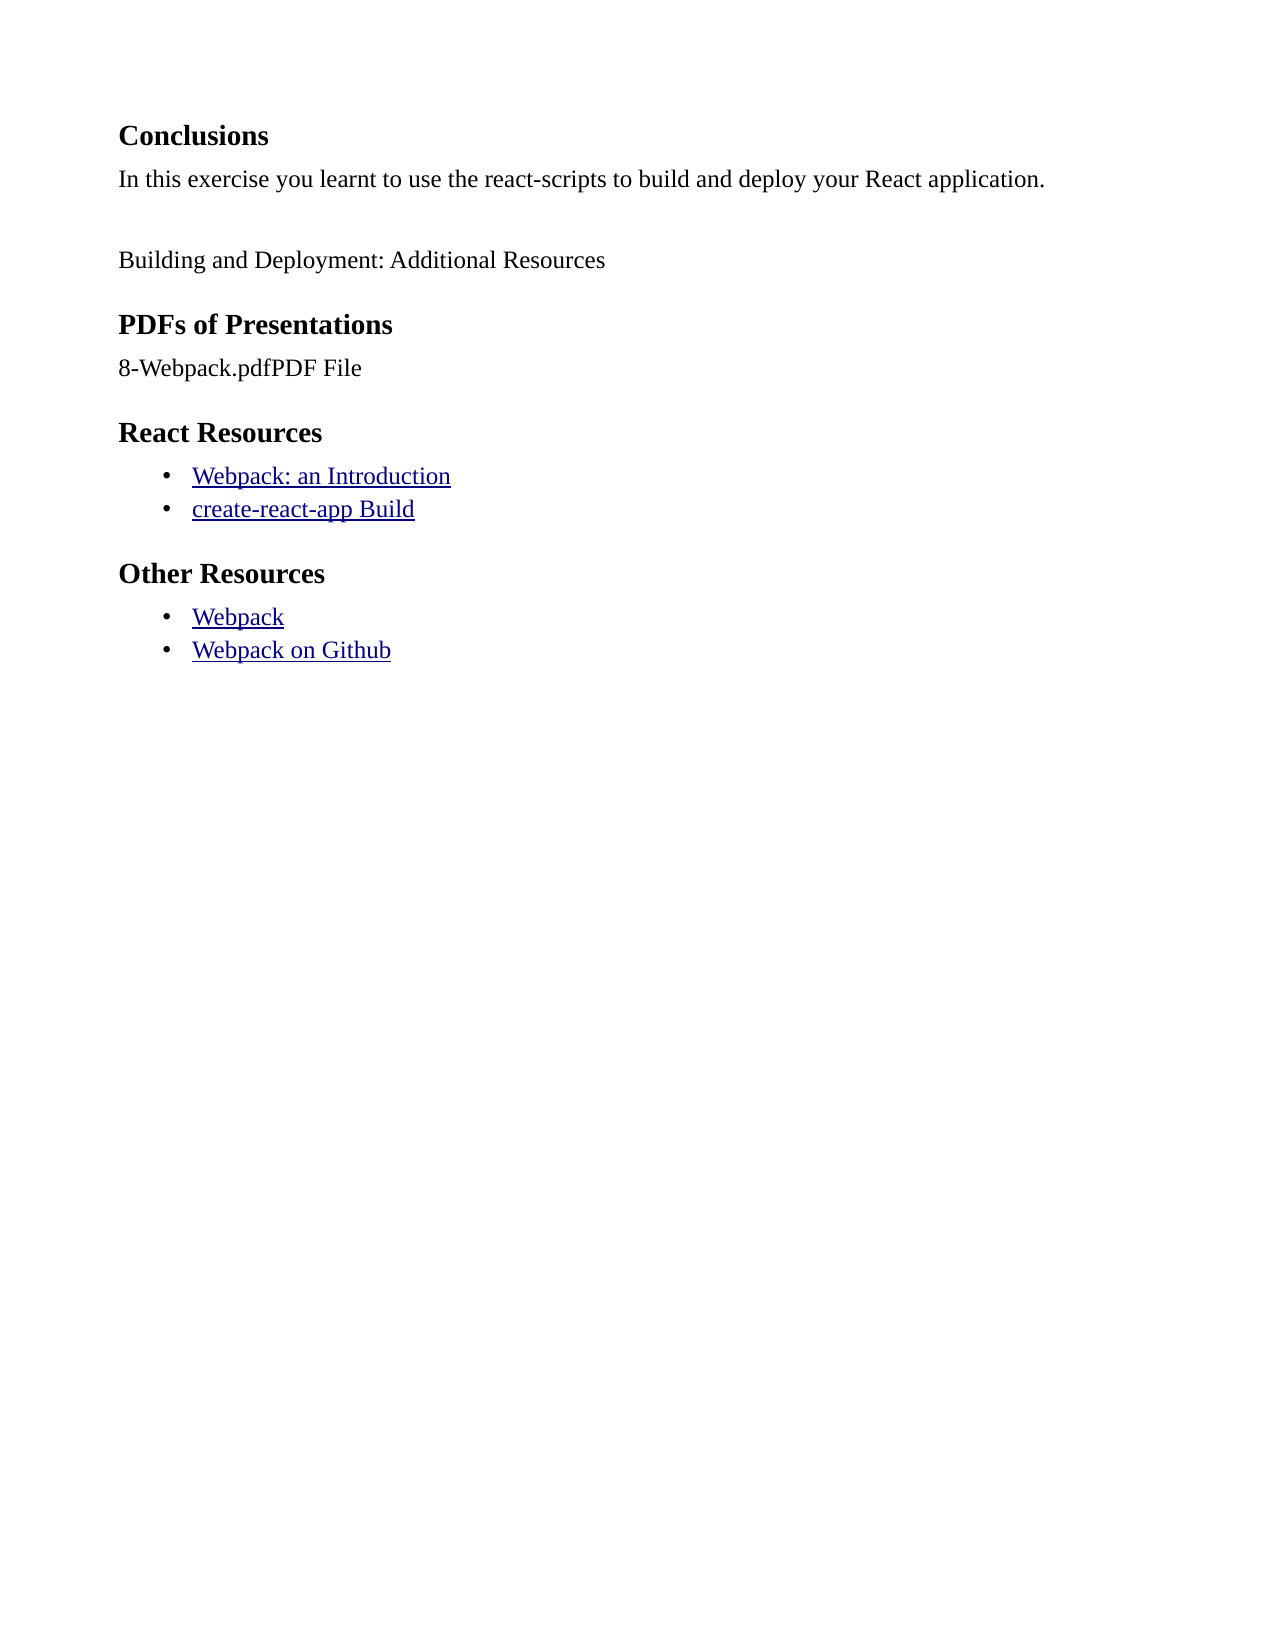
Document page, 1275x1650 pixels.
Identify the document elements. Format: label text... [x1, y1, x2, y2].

list Webpack [162, 602, 1157, 631]
subtitle Other Resources [118, 556, 1157, 590]
subtitle React Resources [118, 415, 1157, 449]
subtitle PDFs of Presentations [118, 307, 1157, 341]
list create-react-app Build [162, 494, 1157, 523]
list Webpack on Github [162, 636, 1157, 664]
subtitle Conclusions [118, 118, 1157, 152]
list Webpack: an Introduction [162, 461, 1157, 490]
text Building and Deployment: Additional Resources [118, 212, 1157, 273]
text In this exercise you learnt to use the react-scripts to build and deploy your React application. [118, 164, 1157, 193]
text 8-Webpack.pdfPDF File [118, 353, 1157, 382]
